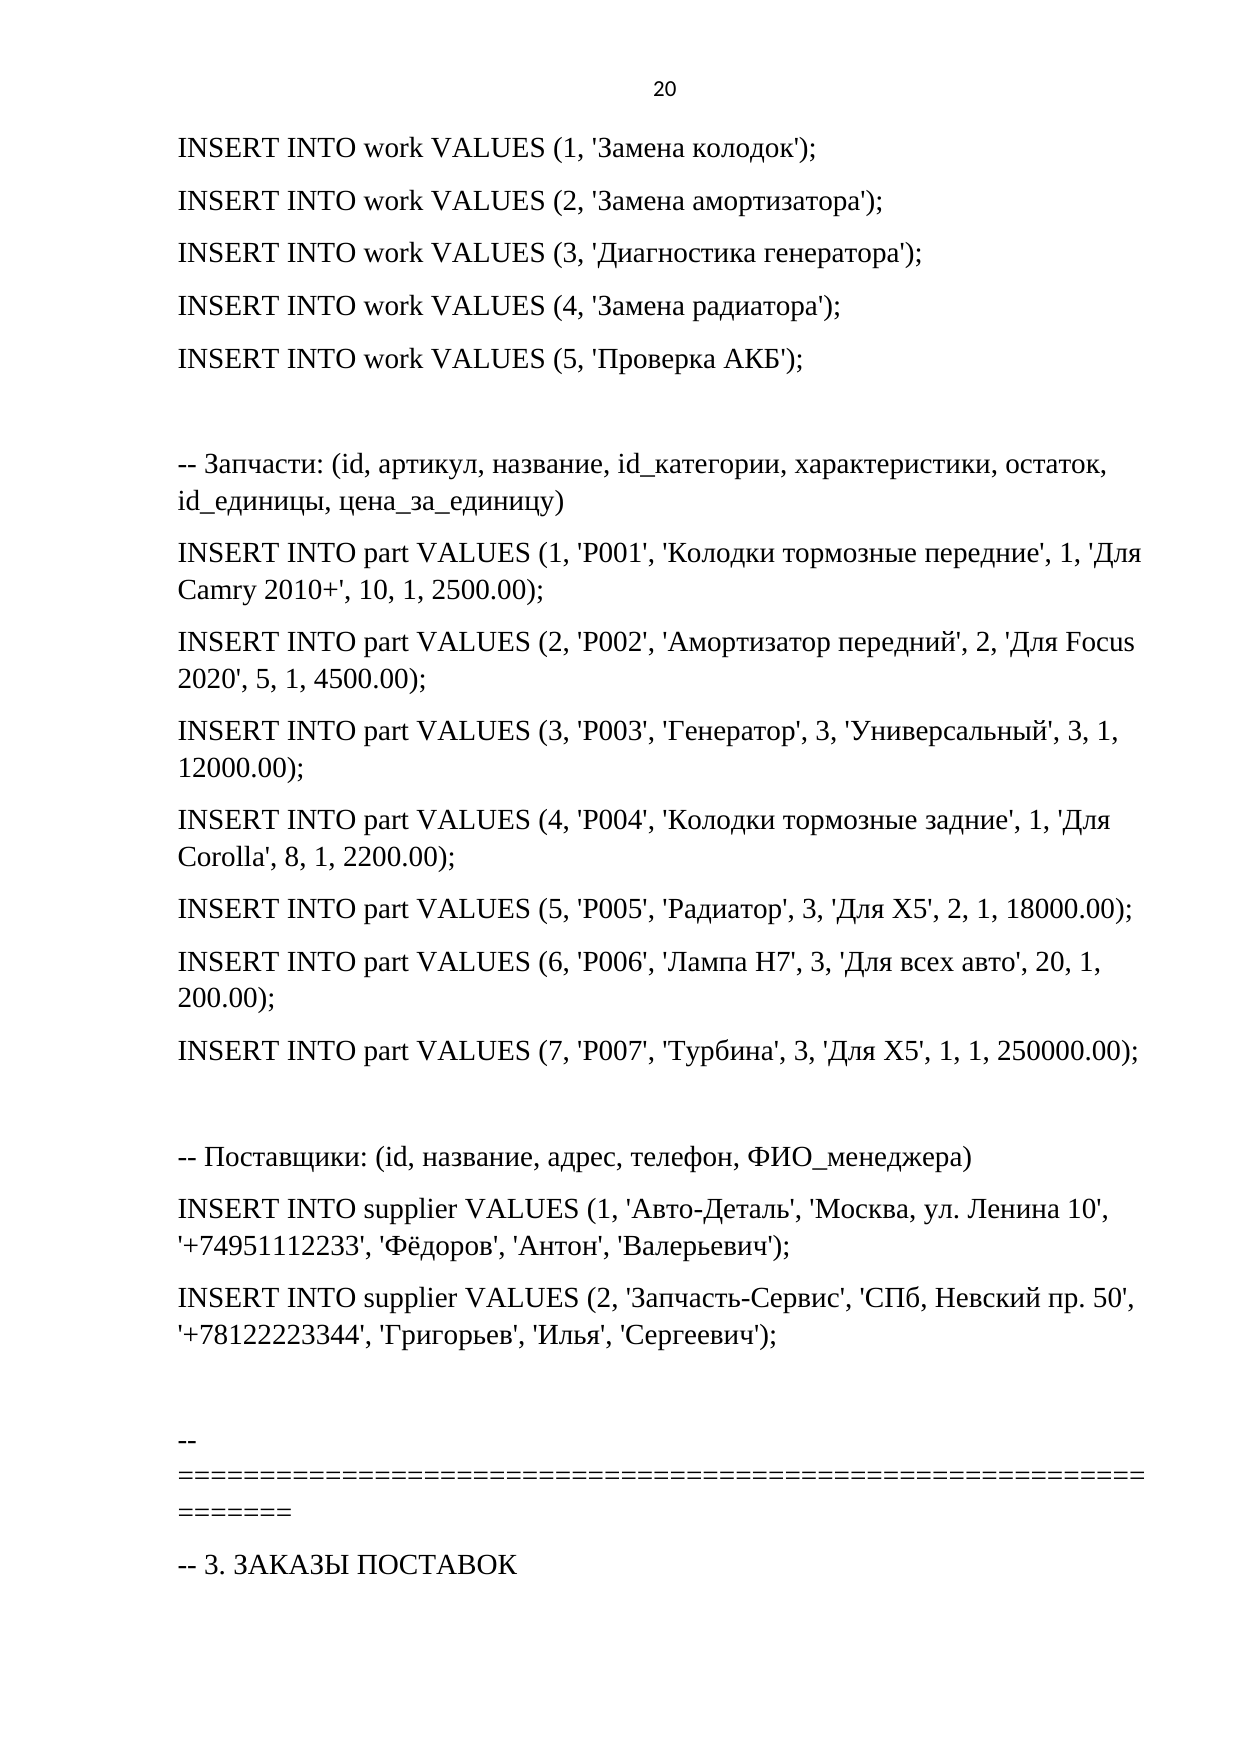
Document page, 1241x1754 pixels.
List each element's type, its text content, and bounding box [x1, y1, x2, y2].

text -- 3. ЗАКАЗЫ ПОСТАВОК [177, 1547, 1152, 1581]
text INSERT INTO part VALUES (2, 'P002', 'Амортизатор передний', 2, 'Для Focus 2020', 5, 1, 4500.00); [177, 624, 1152, 694]
text -- Поставщики: (id, название, адрес, телефон, ФИО_менеджера) [177, 1139, 1152, 1172]
text INSERT INTO work VALUES (2, 'Замена амортизатора'); [177, 183, 1152, 216]
text INSERT INTO part VALUES (7, 'P007', 'Турбина', 3, 'Для X5', 1, 1, 250000.00); [177, 1033, 1152, 1067]
text INSERT INTO part VALUES (6, 'P006', 'Лампа H7', 3, 'Для всех авто', 20, 1, 200.00); [177, 944, 1152, 1014]
text INSERT INTO supplier VALUES (2, 'Запчасть-Сервис', 'СПб, Невский пр. 50', '+78122223344', 'Григорьев', 'Илья', 'Сергеевич'); [177, 1281, 1152, 1350]
text -- Запчасти: (id, артикул, название, id_категории, характеристики, остаток, id_единицы, цена_за_единицу) [177, 447, 1152, 516]
text INSERT INTO part VALUES (5, 'P005', 'Радиатор', 3, 'Для X5', 2, 1, 18000.00); [177, 891, 1152, 925]
text INSERT INTO work VALUES (1, 'Замена колодок'); [177, 130, 1152, 163]
text INSERT INTO part VALUES (4, 'P004', 'Колодки тормозные задние', 1, 'Для Corolla', 8, 1, 2200.00); [177, 802, 1152, 872]
text INSERT INTO supplier VALUES (1, 'Авто-Деталь', 'Москва, ул. Ленина 10', '+74951112233', 'Фёдоров', 'Антон', 'Валерьевич'); [177, 1192, 1152, 1261]
text INSERT INTO work VALUES (4, 'Замена радиатора'); [177, 288, 1152, 322]
text INSERT INTO part VALUES (1, 'P001', 'Колодки тормозные передние', 1, 'Для Camry 2010+', 10, 1, 2500.00); [177, 536, 1152, 605]
text INSERT INTO work VALUES (5, 'Проверка АКБ'); [177, 341, 1152, 374]
text -- ================================================================== [177, 1422, 1152, 1528]
text INSERT INTO part VALUES (3, 'P003', 'Генератор', 3, 'Универсальный', 3, 1, 12000.00); [177, 713, 1152, 783]
text INSERT INTO work VALUES (3, 'Диагностика генератора'); [177, 235, 1152, 269]
